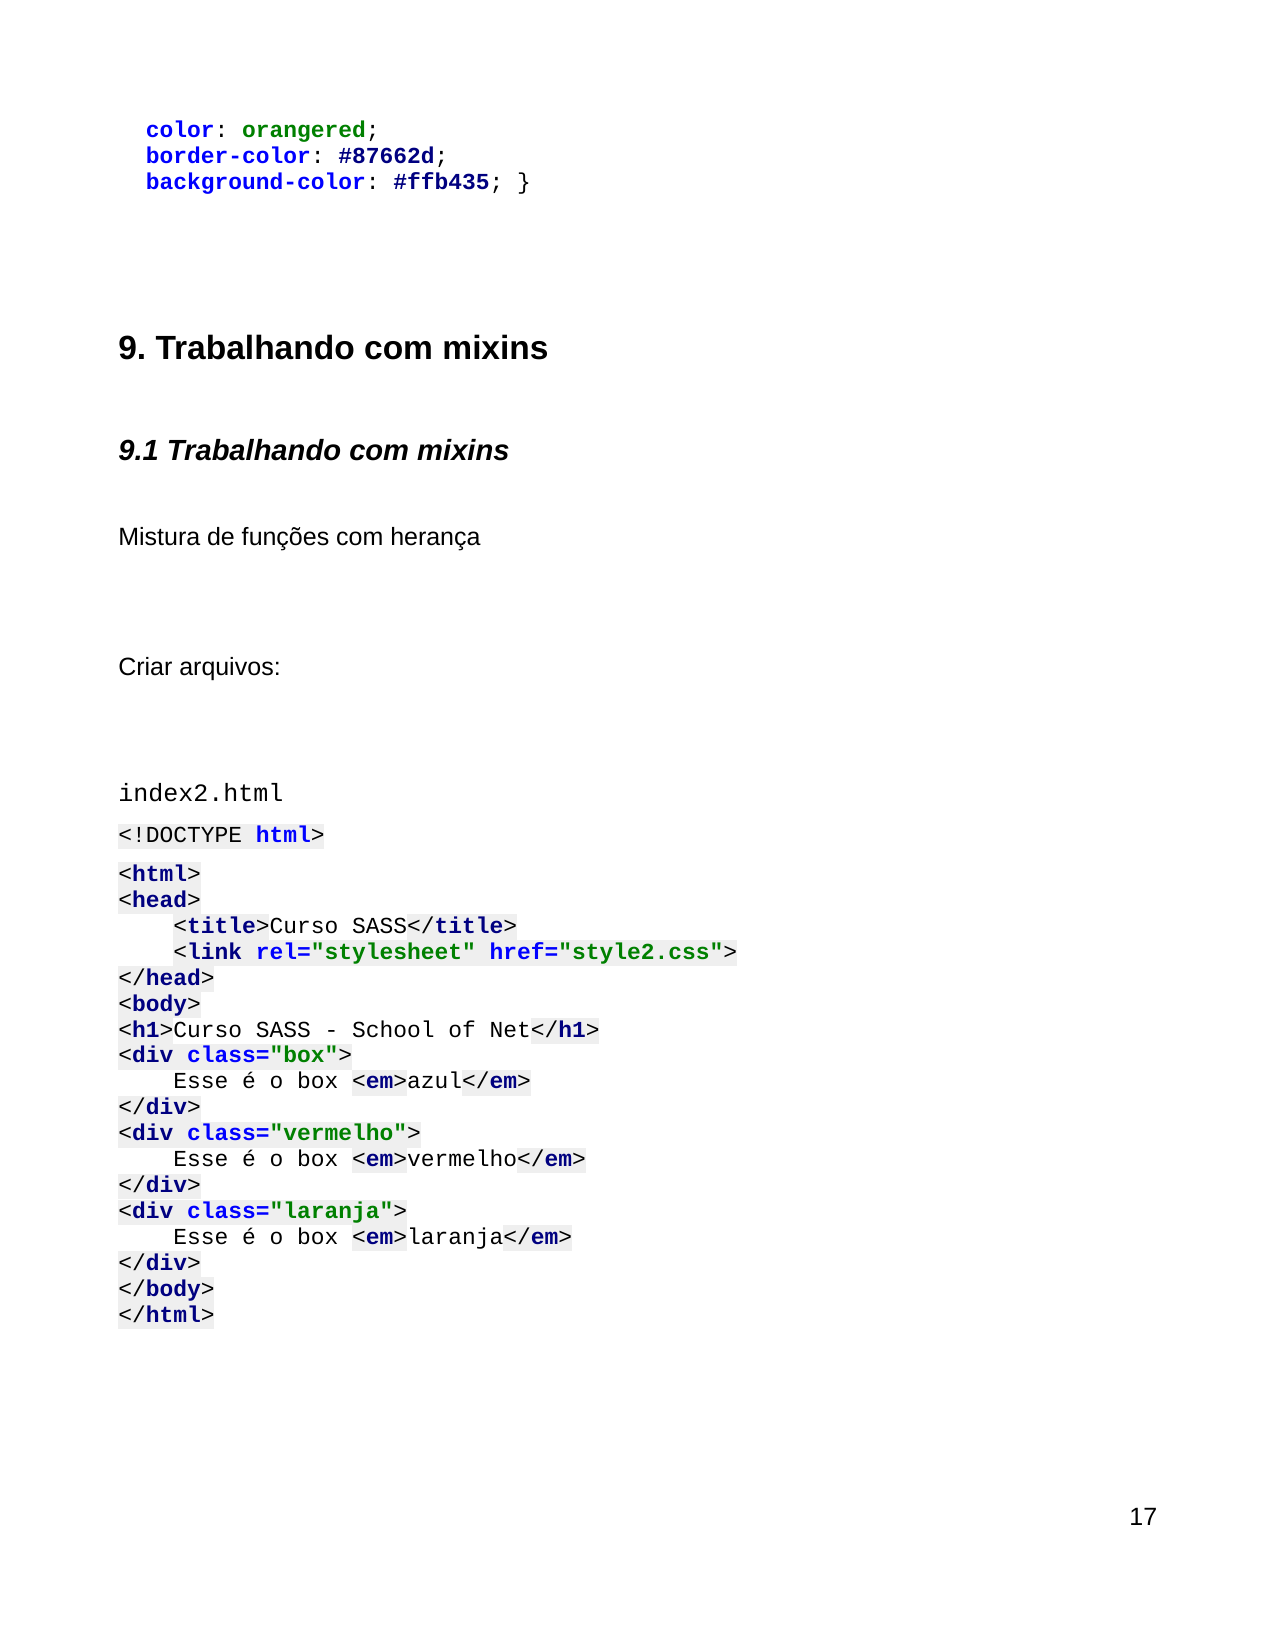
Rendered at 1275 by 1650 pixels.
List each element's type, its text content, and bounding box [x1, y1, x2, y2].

subtitle 9. Trabalhando com mixins [118, 328, 1157, 367]
text Mistura de funções com herança [118, 522, 1157, 551]
text </div> [118, 1173, 1157, 1199]
text <div class="box"> [118, 1044, 1157, 1070]
text <div class="laranja"> [118, 1199, 1157, 1225]
text </div> [118, 1251, 1157, 1277]
text <!DOCTYPE html> [118, 823, 1157, 849]
subtitle 9.1 Trabalhando com mixins [118, 433, 1157, 467]
text <h1>Curso SASS - School of Net</h1> [118, 1018, 1157, 1044]
text <head> [118, 888, 1157, 914]
text <div class="vermelho"> [118, 1122, 1157, 1148]
text </head> [118, 966, 1157, 992]
text <html> [118, 862, 1157, 888]
text background-color: #ffb435; } [118, 170, 1157, 196]
text color: orangered; [118, 118, 1157, 144]
text Criar arquivos: [118, 652, 1157, 680]
text </body> [118, 1277, 1157, 1303]
text Esse é o box <em>laranja</em> [118, 1225, 1157, 1251]
text <title>Curso SASS</title> [118, 914, 1157, 940]
text <body> [118, 992, 1157, 1018]
text </div> [118, 1096, 1157, 1122]
text Esse é o box <em>azul</em> [118, 1070, 1157, 1096]
text index2.html [118, 781, 1157, 809]
text Esse é o box <em>vermelho</em> [118, 1148, 1157, 1173]
text border-color: #87662d; [118, 144, 1157, 170]
text </html> [118, 1303, 1157, 1329]
text <link rel="stylesheet" href="style2.css"> [118, 940, 1157, 966]
